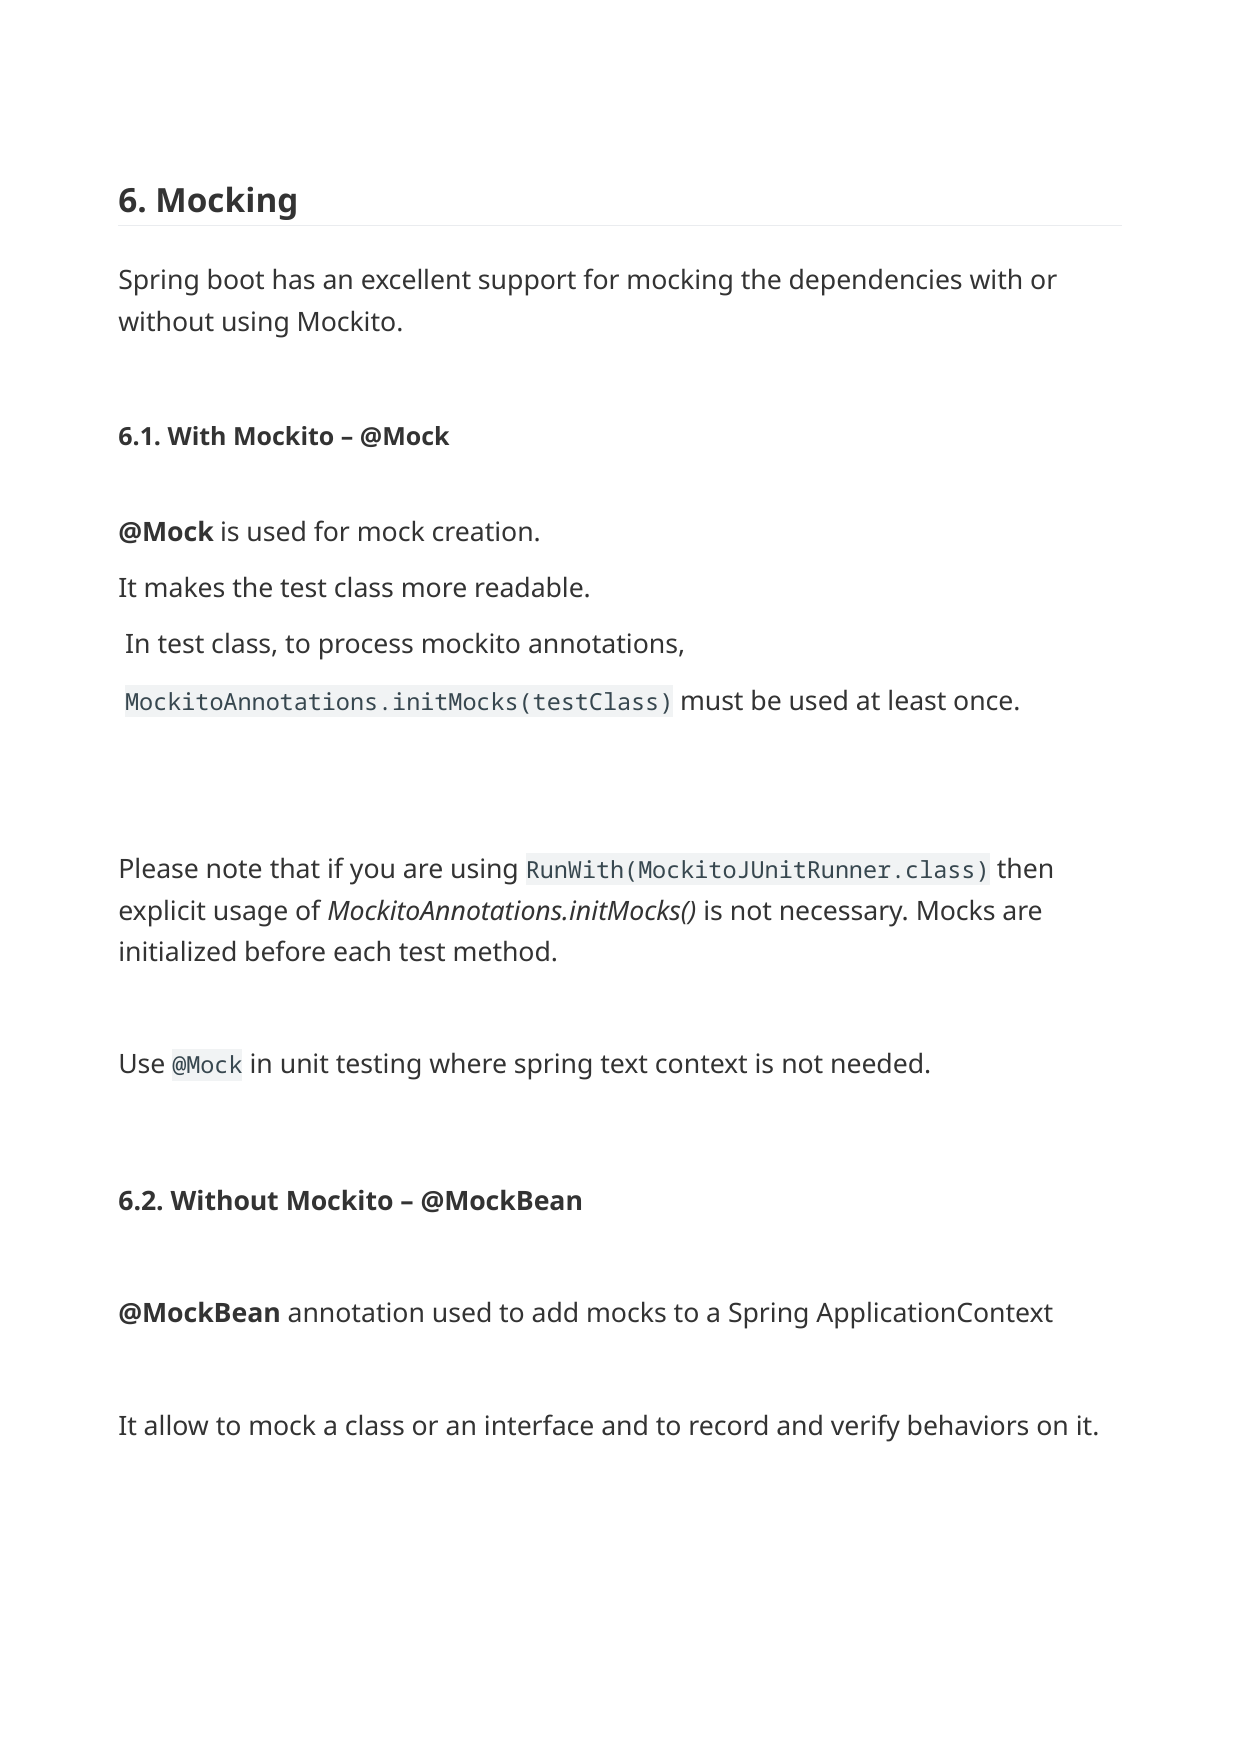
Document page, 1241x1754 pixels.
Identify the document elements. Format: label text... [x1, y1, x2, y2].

subtitle 6. Mocking [118, 176, 1122, 225]
text 6.2. Without Mockito – @MockBean [118, 1182, 1122, 1218]
text In test class, to process mockito annotations, [118, 625, 1122, 662]
text Use @Mock in unit testing where spring text context is not needed. [118, 1045, 1122, 1082]
text Please note that if you are using RunWith(MockitoJUnitRunner.class) then explicit usage of MockitoAnnotations.initMocks() is not necessary. Mocks are initialized before each test method. [118, 850, 1122, 969]
text It allow to mock a class or an interface and to record and verify behaviors on it. [118, 1407, 1122, 1443]
text @Mock is used for mock creation. [118, 513, 1122, 549]
text It makes the test class more readable. [118, 569, 1122, 605]
text Spring boot has an excellent support for mocking the dependencies with or without using Mockito. [118, 261, 1122, 339]
text @MockBean annotation used to add mocks to a Spring ApplicationContext [118, 1294, 1122, 1331]
subtitle 6.1. With Mockito – @Mock [118, 419, 1122, 453]
text MockitoAnnotations.initMocks(testClass) must be used at least once. [118, 682, 1122, 718]
